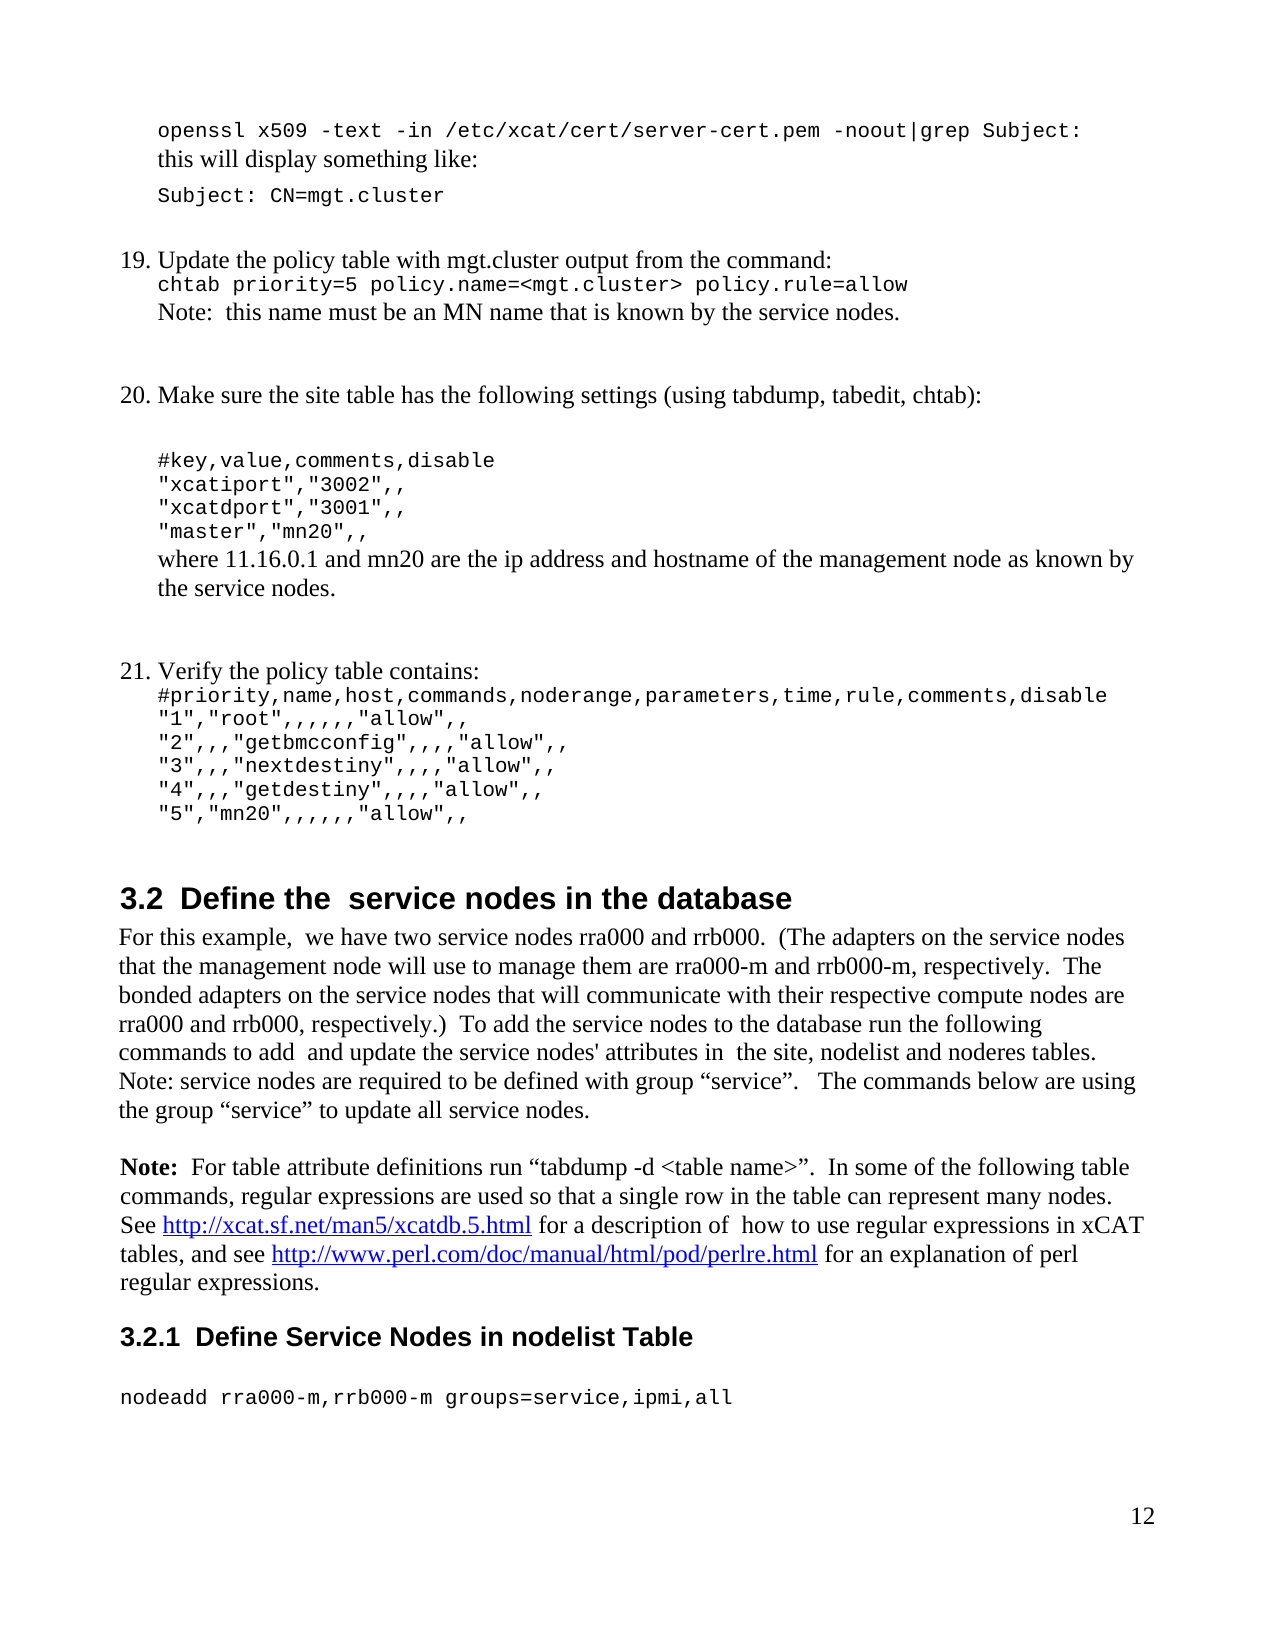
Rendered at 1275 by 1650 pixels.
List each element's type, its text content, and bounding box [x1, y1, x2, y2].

text where 11.16.0.1 and mn20 are the ip address and hostname of the management node as known by the service nodes. [157, 544, 1155, 602]
text "xcatdport","3001",, [157, 497, 1155, 521]
text "3",,,"nextdestiny",,,,"allow",, [157, 756, 1155, 779]
text Note: For table attribute definitions run “tabdump -d <table name>”. In some of the following table commands, regular expressions are used so that a single row in the table can represent many nodes. See http://xcat.sf.net/man5/xcatdb.5.html for a description of how to use regular expressions in xCAT tables, and see http://www.perl.com/doc/manual/html/pod/perlre.html for an explanation of perl regular expressions. [120, 1152, 1155, 1296]
text #key,value,comments,disable [157, 450, 1155, 474]
text For this example, we have two service nodes rra000 and rrb000. (The adapters on the service nodes that the management node will use to manage them are rra000-m and rrb000-m, respectively. The bonded adapters on the service nodes that will communicate with their respective compute nodes are rra000 and rrb000, respectively.) To add the service nodes to the database run the following commands to add and update the service nodes' attributes in the site, nodelist and noderes tables. Note: service nodes are required to be defined with group “service”. The commands below are using the group “service” to update all service nodes. [118, 922, 1155, 1124]
text openssl x509 -text -in /etc/xcat/cert/server-cert.pem -noout|grep Subject: [157, 120, 1155, 144]
text "1","root",,,,,,"allow",, [157, 708, 1155, 732]
subtitle Define Service Nodes in nodelist Table [120, 1321, 1155, 1352]
text "2",,,"getbmcconfig",,,,"allow",, [157, 732, 1155, 756]
text "5","mn20",,,,,,"allow",, [157, 803, 1155, 826]
text "4",,,"getdestiny",,,,"allow",, [157, 779, 1155, 803]
list Make sure the site table has the following settings (using tabdump, tabedit, chtab): [120, 380, 1155, 409]
text nodeadd rra000-m,rrb000-m groups=service,ipmi,all [120, 1387, 1155, 1411]
list Update the policy table with mgt.cluster output from the command: [120, 245, 1155, 274]
text Subject: CN=mgt.cluster [157, 185, 1155, 208]
text "master","mn20",, [157, 521, 1155, 544]
text chtab priority=5 policy.name=<mgt.cluster> policy.rule=allow [157, 274, 1155, 297]
text #priority,name,host,commands,noderange,parameters,time,rule,comments,disable [157, 684, 1155, 708]
list Verify the policy table contains: [120, 656, 1155, 684]
subtitle Define the service nodes in the database [120, 880, 1155, 916]
text "xcatiport","3002",, [157, 474, 1155, 497]
text this will display something like: [157, 144, 1155, 172]
text Note: this name must be an MN name that is known by the service nodes. [157, 297, 1155, 326]
